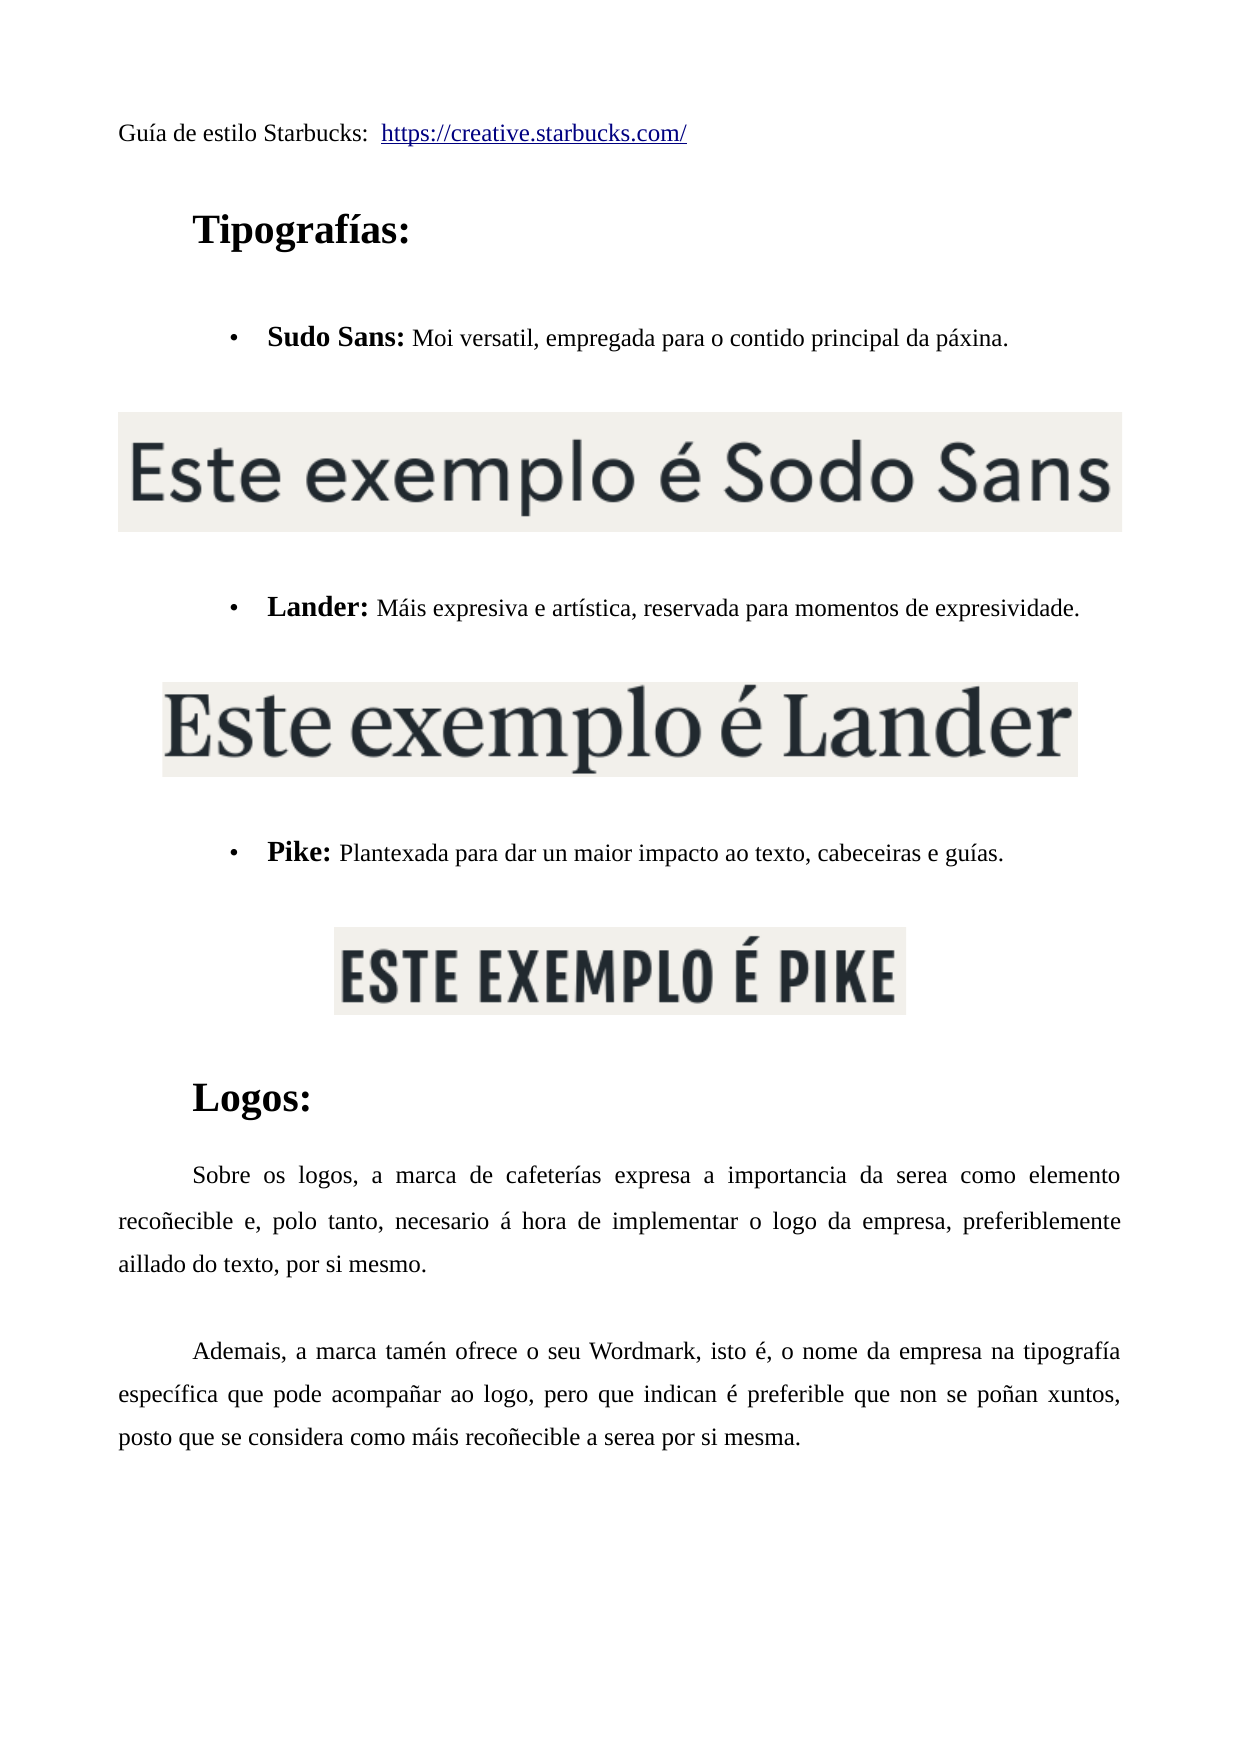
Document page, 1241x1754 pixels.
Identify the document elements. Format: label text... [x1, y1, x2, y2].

list Lander: Máis expresiva e artística, reservada para momentos de expresividade. [229, 589, 1122, 623]
text Tipografías: [118, 204, 1122, 252]
picture [162, 682, 1078, 777]
text Sobre os logos, a marca de cafeterías expresa a importancia da serea como elemento recoñecible e, polo tanto, necesario á hora de implementar o logo da empresa, preferiblemente aillado do texto, por si mesmo. [118, 1144, 1122, 1278]
list Pike: Plantexada para dar un maior impacto ao texto, cabeceiras e guías. [229, 834, 1122, 867]
text Logos: [118, 1072, 1122, 1120]
text Ademais, a marca tamén ofrece o seu Wordmark, isto é, o nome da empresa na tipografía específica que pode acompañar ao logo, pero que indican é preferible que non se poñan xuntos, posto que se considera como máis recoñecible a serea por si mesma. [118, 1336, 1122, 1451]
text Guía de estilo Starbucks: https://creative.starbucks.com/ [118, 118, 1122, 147]
list Sudo Sans: Moi versatil, empregada para o contido principal da páxina. [229, 319, 1122, 353]
picture [118, 412, 1123, 532]
picture [334, 927, 907, 1015]
